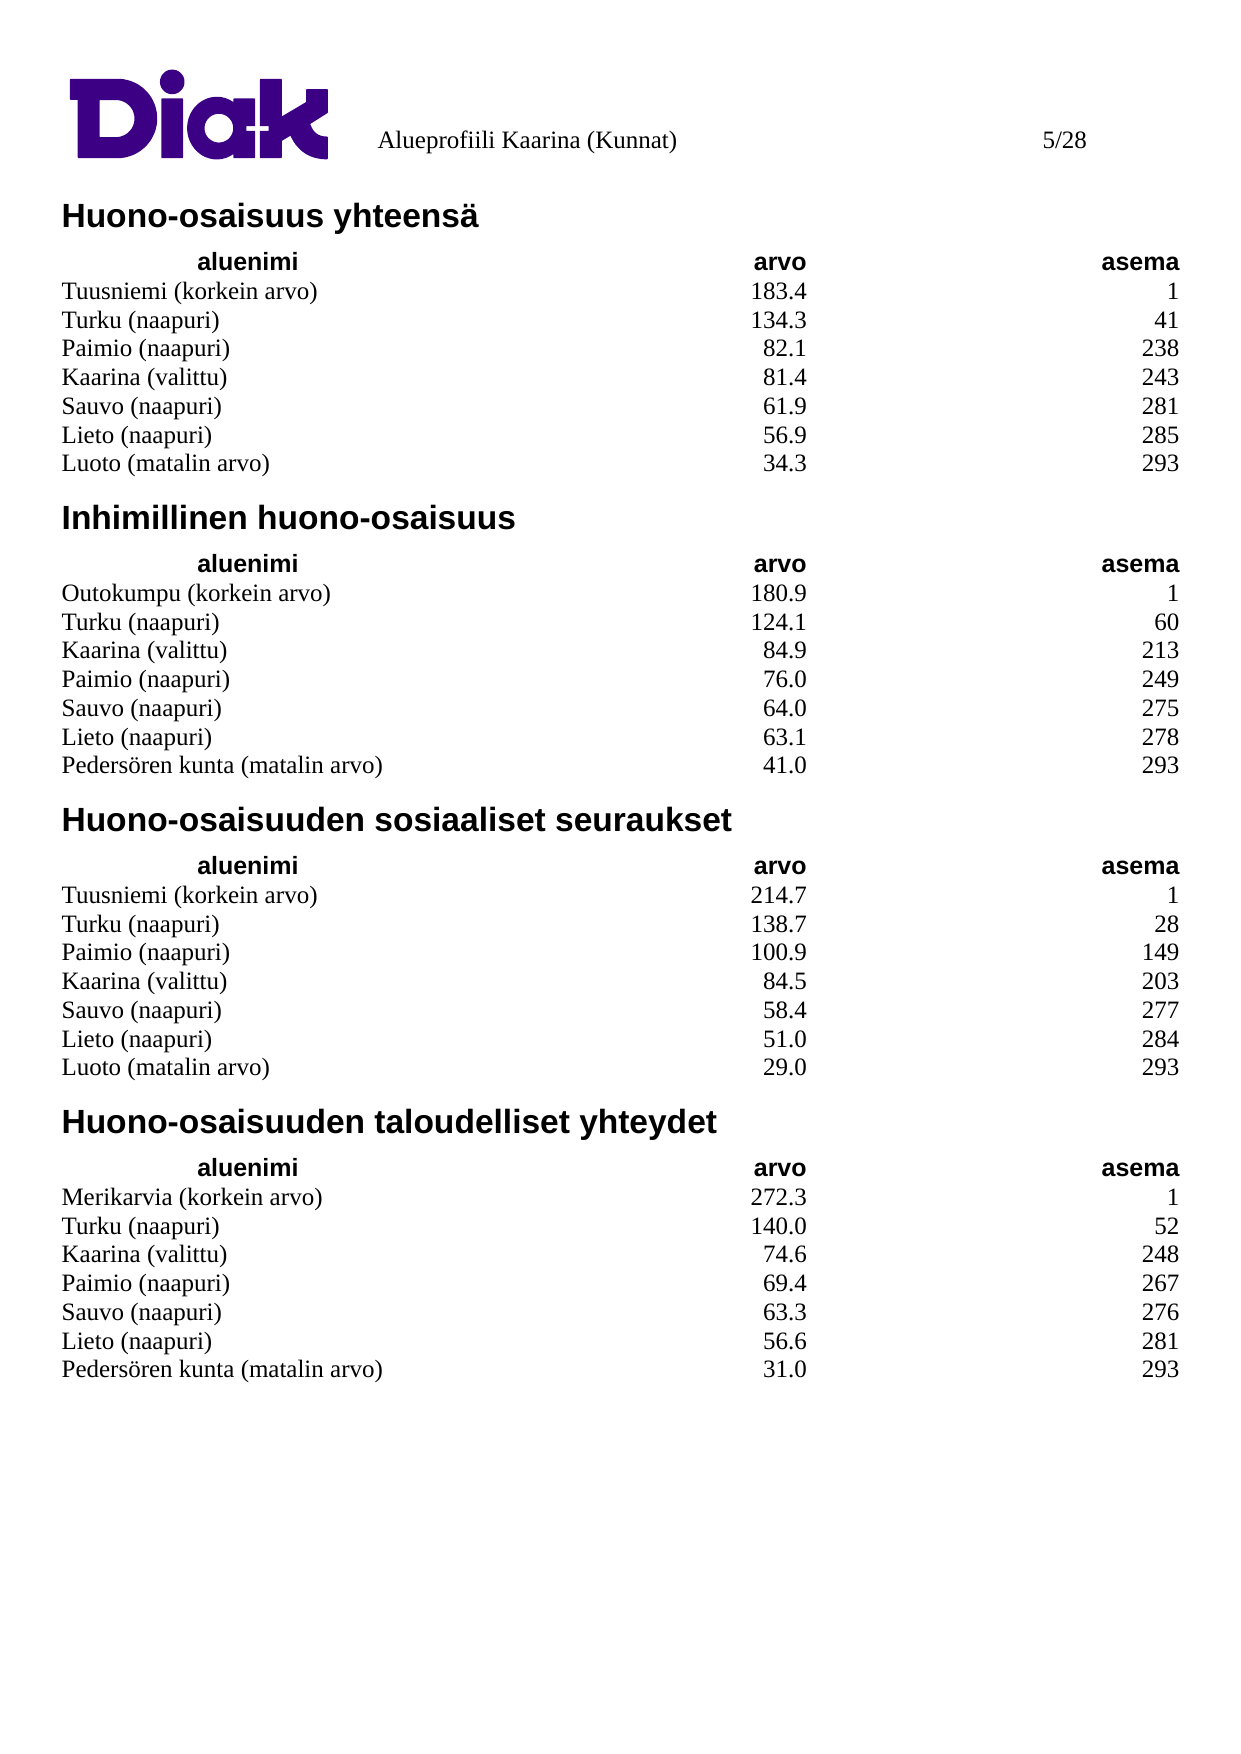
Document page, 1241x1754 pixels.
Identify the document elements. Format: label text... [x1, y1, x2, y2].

table_header aluenimi [61, 851, 434, 880]
table_header arvo [434, 247, 806, 276]
table_cell 249 [806, 664, 1179, 693]
table_cell 293 [806, 751, 1179, 779]
table_cell 293 [806, 1053, 1179, 1081]
table_cell Tuusniemi (korkein arvo) [61, 880, 434, 909]
table_cell Luoto (matalin arvo) [61, 449, 434, 477]
table_cell 1 [806, 276, 1179, 305]
table_header aluenimi [61, 549, 434, 578]
table_cell Sauvo (naapuri) [61, 995, 434, 1024]
table_cell 41 [806, 305, 1179, 333]
table_cell 56.9 [434, 420, 806, 448]
table_header arvo [434, 549, 806, 578]
table_cell 238 [806, 334, 1179, 362]
table_cell Paimio (naapuri) [61, 938, 434, 966]
table_cell 52 [806, 1211, 1179, 1239]
table_cell Lieto (naapuri) [61, 420, 434, 448]
table_cell 275 [806, 693, 1179, 722]
subtitle Huono-osaisuuden sosiaaliset seuraukset [61, 800, 1179, 839]
table_cell Turku (naapuri) [61, 305, 434, 333]
table_cell 180.9 [434, 578, 806, 607]
table_cell 213 [806, 636, 1179, 664]
table_cell 293 [806, 449, 1179, 477]
table_cell 76.0 [434, 664, 806, 693]
table_cell 56.6 [434, 1326, 806, 1354]
table_cell 64.0 [434, 693, 806, 722]
table_cell 69.4 [434, 1268, 806, 1297]
table_cell 267 [806, 1268, 1179, 1297]
table_cell 28 [806, 909, 1179, 937]
table_cell 100.9 [434, 938, 806, 966]
table_cell Merikarvia (korkein arvo) [61, 1182, 434, 1211]
table_cell Outokumpu (korkein arvo) [61, 578, 434, 607]
table_cell Sauvo (naapuri) [61, 693, 434, 722]
table_cell 293 [806, 1355, 1179, 1383]
table_cell 285 [806, 420, 1179, 448]
table_cell 41.0 [434, 751, 806, 779]
table_cell Turku (naapuri) [61, 607, 434, 636]
table_cell Lieto (naapuri) [61, 1024, 434, 1052]
table_header arvo [434, 1153, 806, 1182]
table_header aluenimi [61, 247, 434, 276]
table_cell Kaarina (valittu) [61, 636, 434, 664]
table_cell 272.3 [434, 1182, 806, 1211]
table_cell 183.4 [434, 276, 806, 305]
table_cell Pedersören kunta (matalin arvo) [61, 1355, 434, 1383]
table_cell 51.0 [434, 1024, 806, 1052]
table_header arvo [434, 851, 806, 880]
subtitle Huono-osaisuuden taloudelliset yhteydet [61, 1102, 1179, 1141]
table_cell Sauvo (naapuri) [61, 391, 434, 420]
table_cell 29.0 [434, 1053, 806, 1081]
table_header asema [806, 549, 1179, 578]
table_cell 60 [806, 607, 1179, 636]
table_cell Pedersören kunta (matalin arvo) [61, 751, 434, 779]
table_cell 149 [806, 938, 1179, 966]
table_header asema [806, 247, 1179, 276]
table_cell 203 [806, 966, 1179, 995]
table_cell 278 [806, 722, 1179, 751]
table_header aluenimi [61, 1153, 434, 1182]
table_cell Kaarina (valittu) [61, 1240, 434, 1268]
table_cell 1 [806, 1182, 1179, 1211]
table_cell 138.7 [434, 909, 806, 937]
subtitle Huono-osaisuus yhteensä [61, 196, 1179, 235]
table_cell 276 [806, 1297, 1179, 1326]
table_cell Sauvo (naapuri) [61, 1297, 434, 1326]
table_cell 134.3 [434, 305, 806, 333]
table_cell 140.0 [434, 1211, 806, 1239]
table_cell Paimio (naapuri) [61, 334, 434, 362]
table_cell 61.9 [434, 391, 806, 420]
table_header asema [806, 1153, 1179, 1182]
table_cell 243 [806, 362, 1179, 391]
table_cell Kaarina (valittu) [61, 362, 434, 391]
table_cell Lieto (naapuri) [61, 1326, 434, 1354]
table_cell Lieto (naapuri) [61, 722, 434, 751]
table_cell 281 [806, 391, 1179, 420]
table_cell 124.1 [434, 607, 806, 636]
table_cell 63.1 [434, 722, 806, 751]
table_cell 281 [806, 1326, 1179, 1354]
table_cell 214.7 [434, 880, 806, 909]
table_cell 277 [806, 995, 1179, 1024]
table_header asema [806, 851, 1179, 880]
table_cell 82.1 [434, 334, 806, 362]
table_cell 74.6 [434, 1240, 806, 1268]
table_cell Kaarina (valittu) [61, 966, 434, 995]
table_cell 34.3 [434, 449, 806, 477]
table_cell 1 [806, 578, 1179, 607]
table_cell Tuusniemi (korkein arvo) [61, 276, 434, 305]
table_cell Paimio (naapuri) [61, 664, 434, 693]
table_cell 58.4 [434, 995, 806, 1024]
table_cell Paimio (naapuri) [61, 1268, 434, 1297]
table_cell 84.9 [434, 636, 806, 664]
table_cell 1 [806, 880, 1179, 909]
table_cell 84.5 [434, 966, 806, 995]
table_cell 63.3 [434, 1297, 806, 1326]
subtitle Inhimillinen huono-osaisuus [61, 498, 1179, 537]
table_cell 284 [806, 1024, 1179, 1052]
table_cell 31.0 [434, 1355, 806, 1383]
table_cell 81.4 [434, 362, 806, 391]
table_cell Turku (naapuri) [61, 1211, 434, 1239]
table_cell 248 [806, 1240, 1179, 1268]
table_cell Luoto (matalin arvo) [61, 1053, 434, 1081]
table_cell Turku (naapuri) [61, 909, 434, 937]
